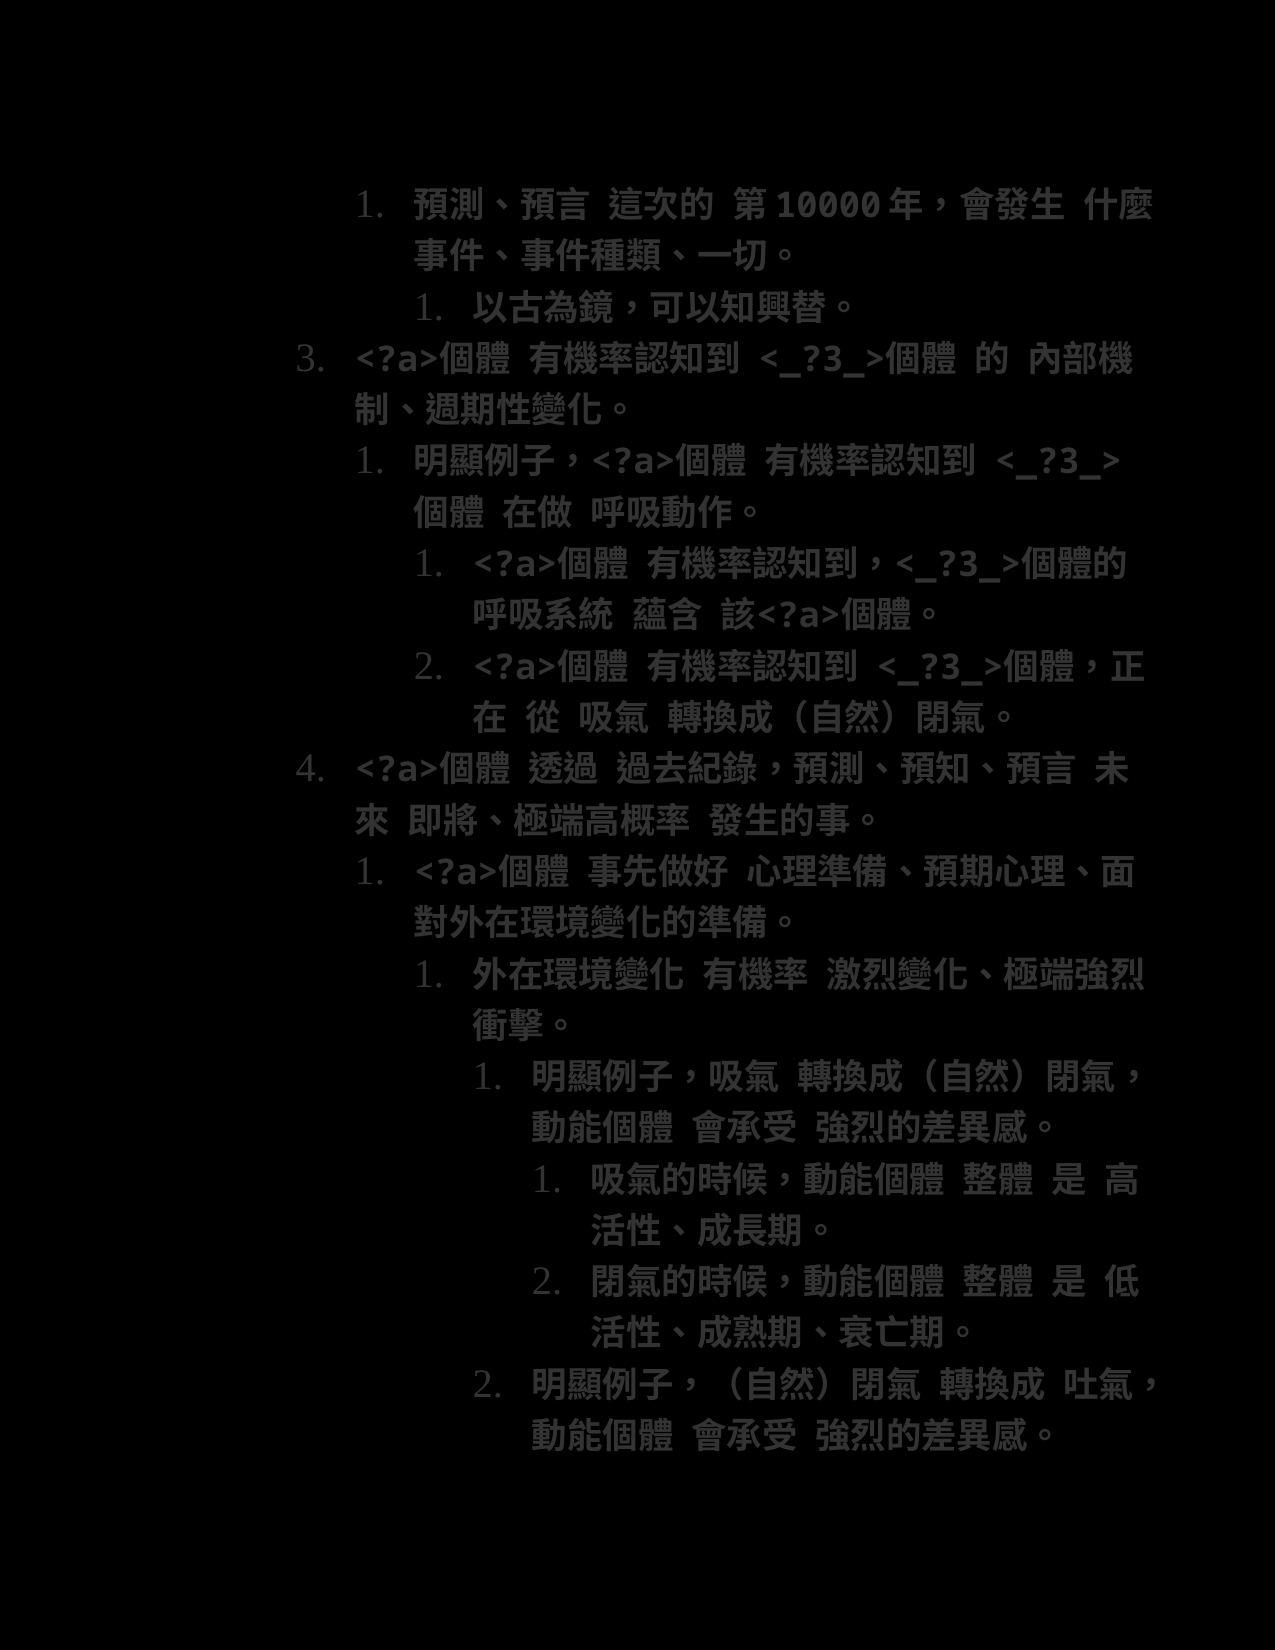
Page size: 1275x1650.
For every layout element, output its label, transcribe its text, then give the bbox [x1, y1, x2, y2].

list 預測、預言 這次的 第10000年，會發生 什麼 事件、事件種類、一切。 [354, 176, 1157, 279]
list <?a>個體 透過 過去紀錄，預測、預知、預言 未來 即將、極端高概率 發生的事。 [295, 741, 1157, 843]
list 吸氣的時候，動能個體 整體 是 高活性、成長期。 [532, 1151, 1157, 1253]
list 明顯例子，（自然）閉氣 轉換成 吐氣，動能個體 會承受 強烈的差異感。 [472, 1356, 1157, 1458]
list 閉氣的時候，動能個體 整體 是 低活性、成熟期、衰亡期。 [532, 1253, 1157, 1356]
list 外在環境變化 有機率 激烈變化、極端強烈衝擊。 [413, 946, 1157, 1048]
list <?a>個體 有機率認知到，<_?3_>個體的 呼吸系統 蘊含 該<?a>個體。 [413, 535, 1157, 638]
list 明顯例子，吸氣 轉換成（自然）閉氣，動能個體 會承受 強烈的差異感。 [472, 1048, 1157, 1151]
list 以古為鏡，可以知興替。 [413, 279, 1157, 330]
list <?a>個體 有機率認知到 <_?3_>個體 的 內部機制、週期性變化。 [295, 330, 1157, 433]
list <?a>個體 事先做好 心理準備、預期心理、面對外在環境變化的準備。 [354, 843, 1157, 946]
list <?a>個體 有機率認知到 <_?3_>個體，正在 從 吸氣 轉換成（自然）閉氣。 [413, 638, 1157, 741]
list 明顯例子，<?a>個體 有機率認知到 <_?3_>個體 在做 呼吸動作。 [354, 433, 1157, 535]
